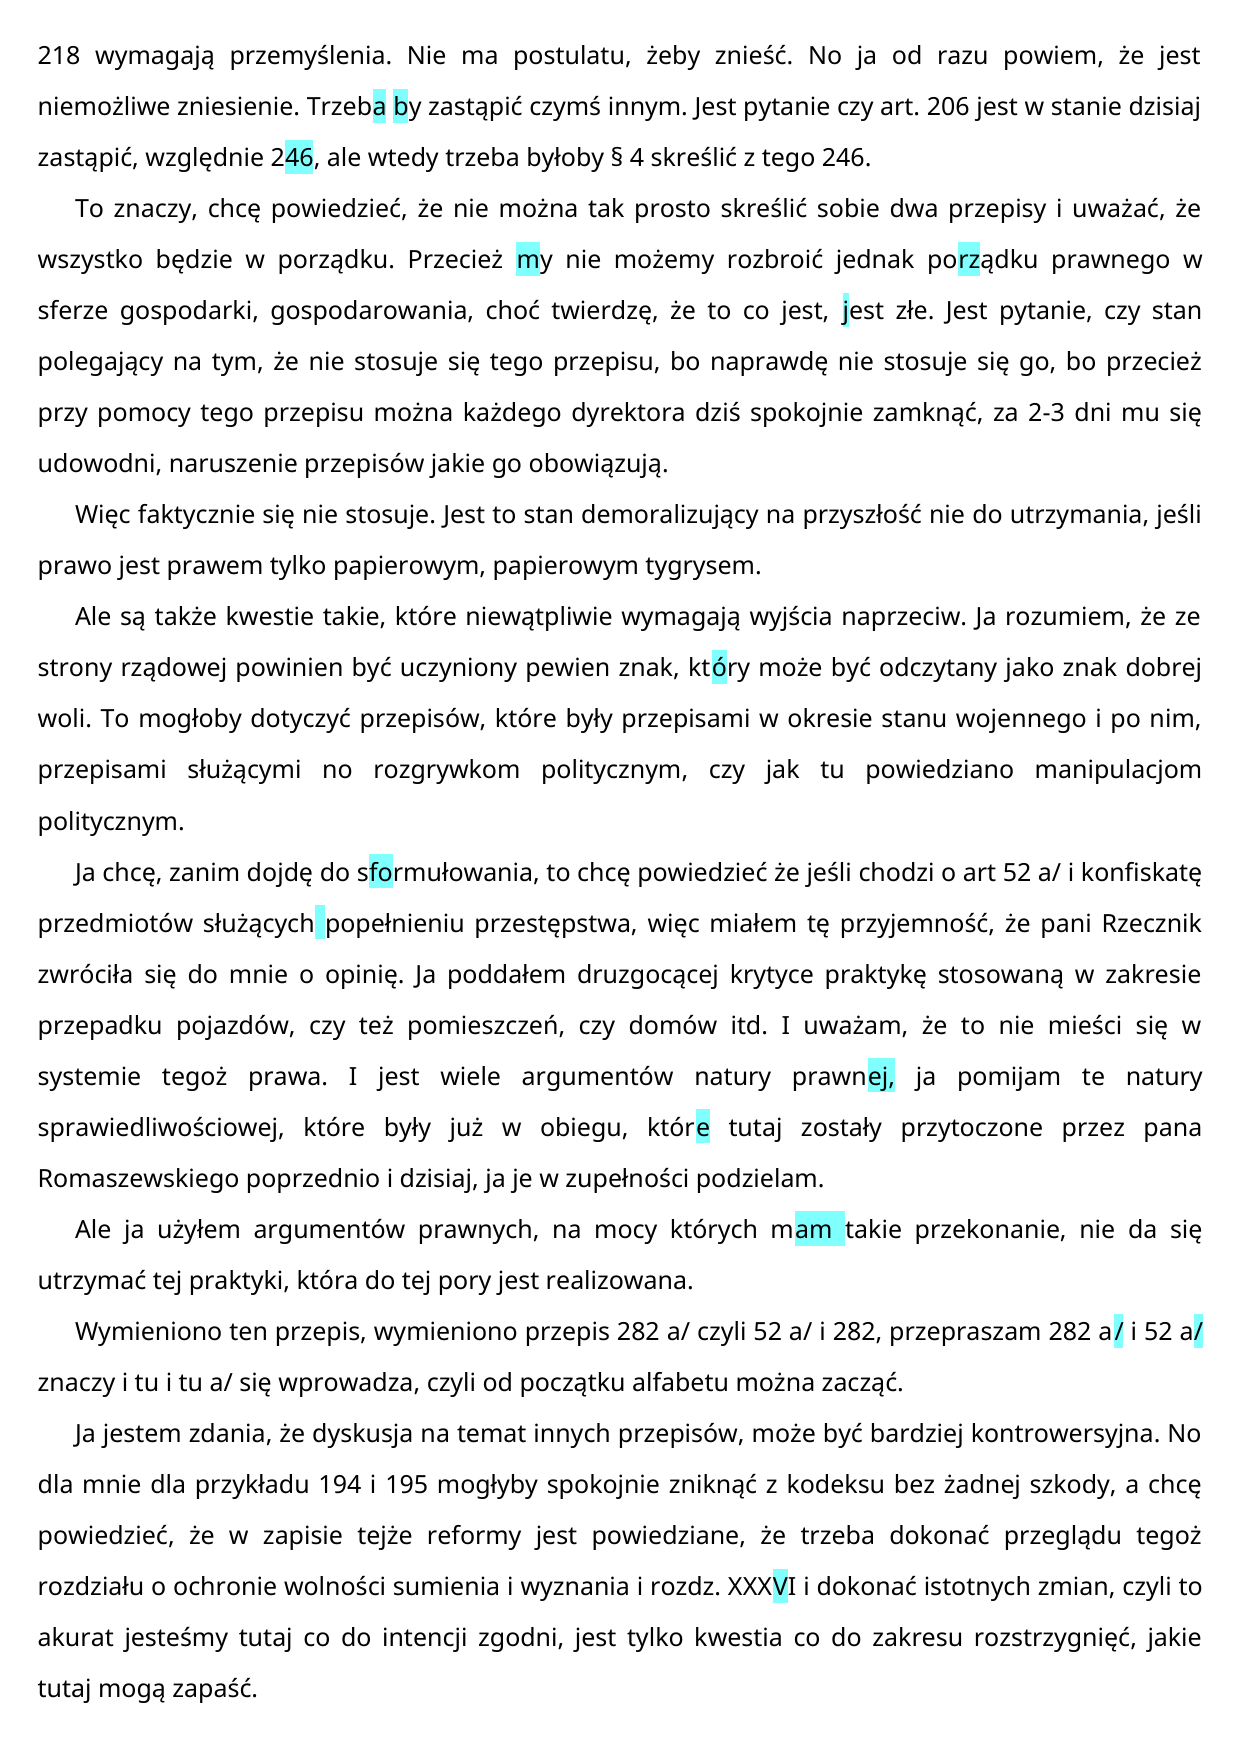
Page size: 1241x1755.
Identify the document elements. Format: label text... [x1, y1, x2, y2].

text Ale są także kwestie takie, które niewątpliwie wymagają wyjścia naprzeciw. Ja rozumiem, że ze strony rządowej powinien być uczyniony pewien znak, który może być odczytany jako znak dobrej woli. To mogłoby dotyczyć przepisów, które były przepisami w okresie stanu wojennego i po nim, przepisami służącymi no rozgrywkom politycznym, czy jak tu powiedziano manipulacjom politycznym. [37, 599, 1203, 837]
text Ja chcę, zanim dojdę do sformułowania, to chcę powiedzieć że jeśli chodzi o art 52 a/ i konfiskatę przedmiotów służących popełnieniu przestępstwa, więc miałem tę przyjemność, że pani Rzecznik zwróciła się do mnie o opinię. Ja poddałem druzgocącej krytyce praktykę stosowaną w zakresie przepadku pojazdów, czy też pomieszczeń, czy domów itd. I uważam, że to nie mieści się w systemie tegoż prawa. I jest wiele argumentów natury prawnej, ja pomijam te natury sprawiedliwościowej, które były już w obiegu, które tutaj zostały przytoczone przez pana Romaszewskiego poprzednio i dzisiaj, ja je w zupełności podzielam. [37, 854, 1203, 1194]
text Ja jestem zdania, że dyskusja na temat innych przepisów, może być bardziej kontrowersyjna. No dla mnie dla przykładu 194 i 195 mogłyby spokojnie zniknąć z kodeksu bez żadnej szkody, a chcę powiedzieć, że w zapisie tejże reformy jest powiedziane, że trzeba dokonać przeglądu tegoż rozdziału o ochronie wolności sumienia i wyznania i rozdz. XXXVI i dokonać istotnych zmian, czyli to akurat jesteśmy tutaj co do intencji zgodni, jest tylko kwestia co do zakresu rozstrzygnięć, jakie tutaj mogą zapaść. [37, 1416, 1203, 1705]
text Wymieniono ten przepis, wymieniono przepis 282 a/ czyli 52 a/ i 282, przepraszam 282 a/ i 52 a/ znaczy i tu i tu a/ się wprowadza, czyli od początku alfabetu można zacząć. [37, 1313, 1203, 1399]
text To znaczy, chcę powiedzieć, że nie można tak prosto skreślić sobie dwa przepisy i uważać, że wszystko będzie w porządku. Przecież my nie możemy rozbroić jednak porządku prawnego w sferze gospodarki, gospodarowania, choć twierdzę, że to co jest, jest złe. Jest pytanie, czy stan polegający na tym, że nie stosuje się tego przepisu, bo naprawdę nie stosuje się go, bo przecież przy pomocy tego przepisu można każdego dyrektora dziś spokojnie zamknąć, za 2-3 dni mu się udowodni, naruszenie przepisów jakie go obowiązują. [37, 191, 1203, 480]
text Więc faktycznie się nie stosuje. Jest to stan demoralizujący na przyszłość nie do utrzymania, jeśli prawo jest prawem tylko papierowym, papierowym tygrysem. [37, 497, 1203, 582]
text 218 wymagają przemyślenia. Nie ma postulatu, żeby znieść. No ja od razu powiem, że jest niemożliwe zniesienie. Trzeba by zastąpić czymś innym. Jest pytanie czy art. 206 jest w stanie dzisiaj zastąpić, względnie 246, ale wtedy trzeba byłoby § 4 skreślić z tego 246. [37, 37, 1203, 174]
text Ale ja użyłem argumentów prawnych, na mocy których mam takie przekonanie, nie da się utrzymać tej praktyki, która do tej pory jest realizowana. [37, 1211, 1203, 1297]
